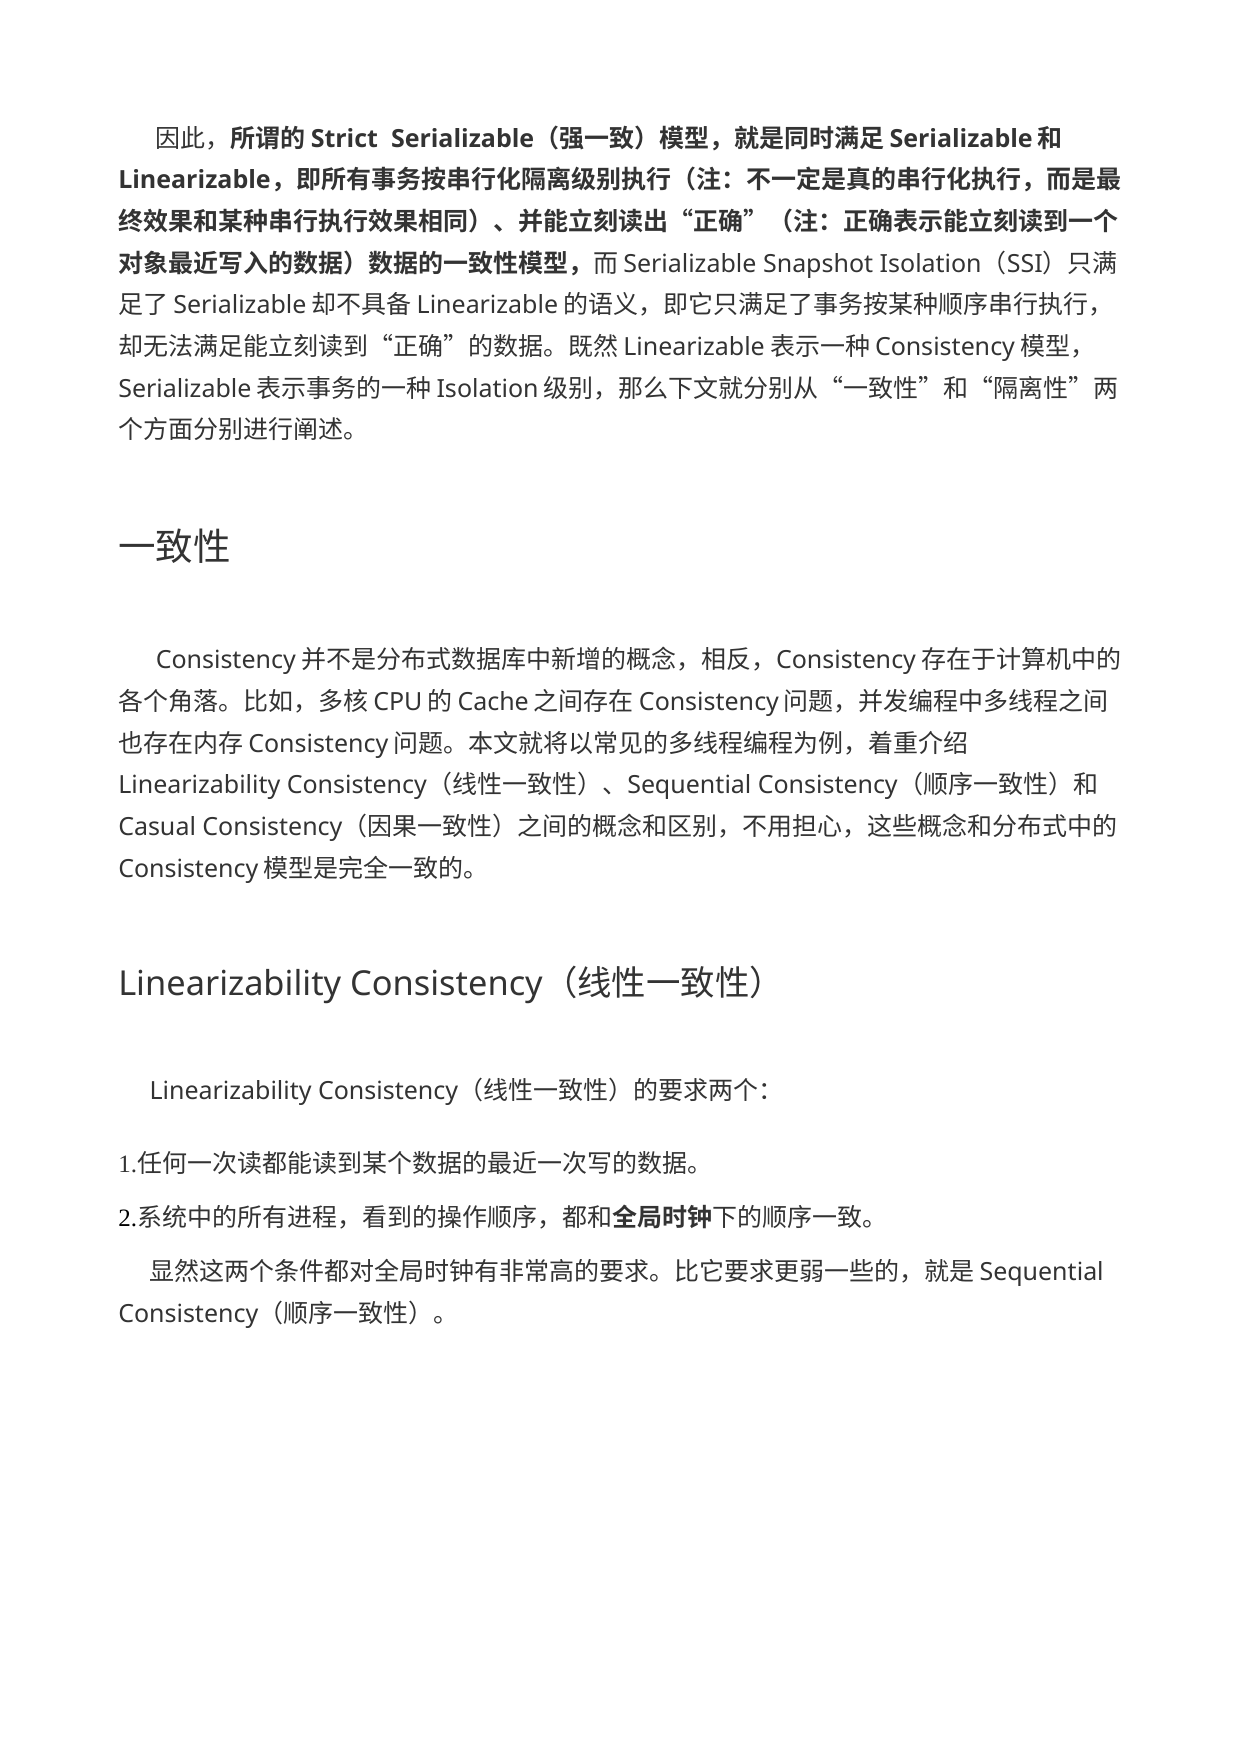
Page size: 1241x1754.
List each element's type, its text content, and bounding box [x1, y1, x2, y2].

subtitle 一致性 [118, 517, 1122, 571]
text 显然这两个条件都对全局时钟有非常高的要求。比它要求更弱一些的，就是Sequential Consistency（顺序一致性）。 [118, 1252, 1122, 1329]
list 系统中的所有进程，看到的操作顺序，都和全局时钟下的顺序一致。 [118, 1197, 1122, 1234]
text 因此，所谓的Strict Serializable（强一致）模型，就是同时满足Serializable和Linearizable，即所有事务按串行化隔离级别执行（注：不一定是真的串行化执行，而是最终效果和某种串行执行效果相同）、并能立刻读出“正确”（注：正确表示能立刻读到一个对象最近写入的数据）数据的一致性模型，而Serializable Snapshot Isolation（SSI）只满足了Serializable却不具备Linearizable的语义，即它只满足了事务按某种顺序串行执行，却无法满足能立刻读到“正确”的数据。既然Linearizable表示一种Consistency模型，Serializable表示事务的一种Isolation级别，那么下文就分别从“一致性”和“隔离性”两个方面分别进行阐述。 [118, 118, 1122, 446]
list 任何一次读都能读到某个数据的最近一次写的数据。 [118, 1143, 1122, 1179]
text Consistency并不是分布式数据库中新增的概念，相反，Consistency存在于计算机中的各个角落。比如，多核CPU的Cache之间存在Consistency问题，并发编程中多线程之间也存在内存Consistency问题。本文就将以常见的多线程编程为例，着重介绍Linearizability Consistency（线性一致性）、Sequential Consistency（顺序一致性）和Casual Consistency（因果一致性）之间的概念和区别，不用担心，这些概念和分布式中的Consistency模型是完全一致的。 [118, 640, 1122, 884]
subtitle Linearizability Consistency（线性一致性） [118, 955, 1122, 1005]
text Linearizability Consistency（线性一致性）的要求两个： [118, 1070, 1122, 1107]
